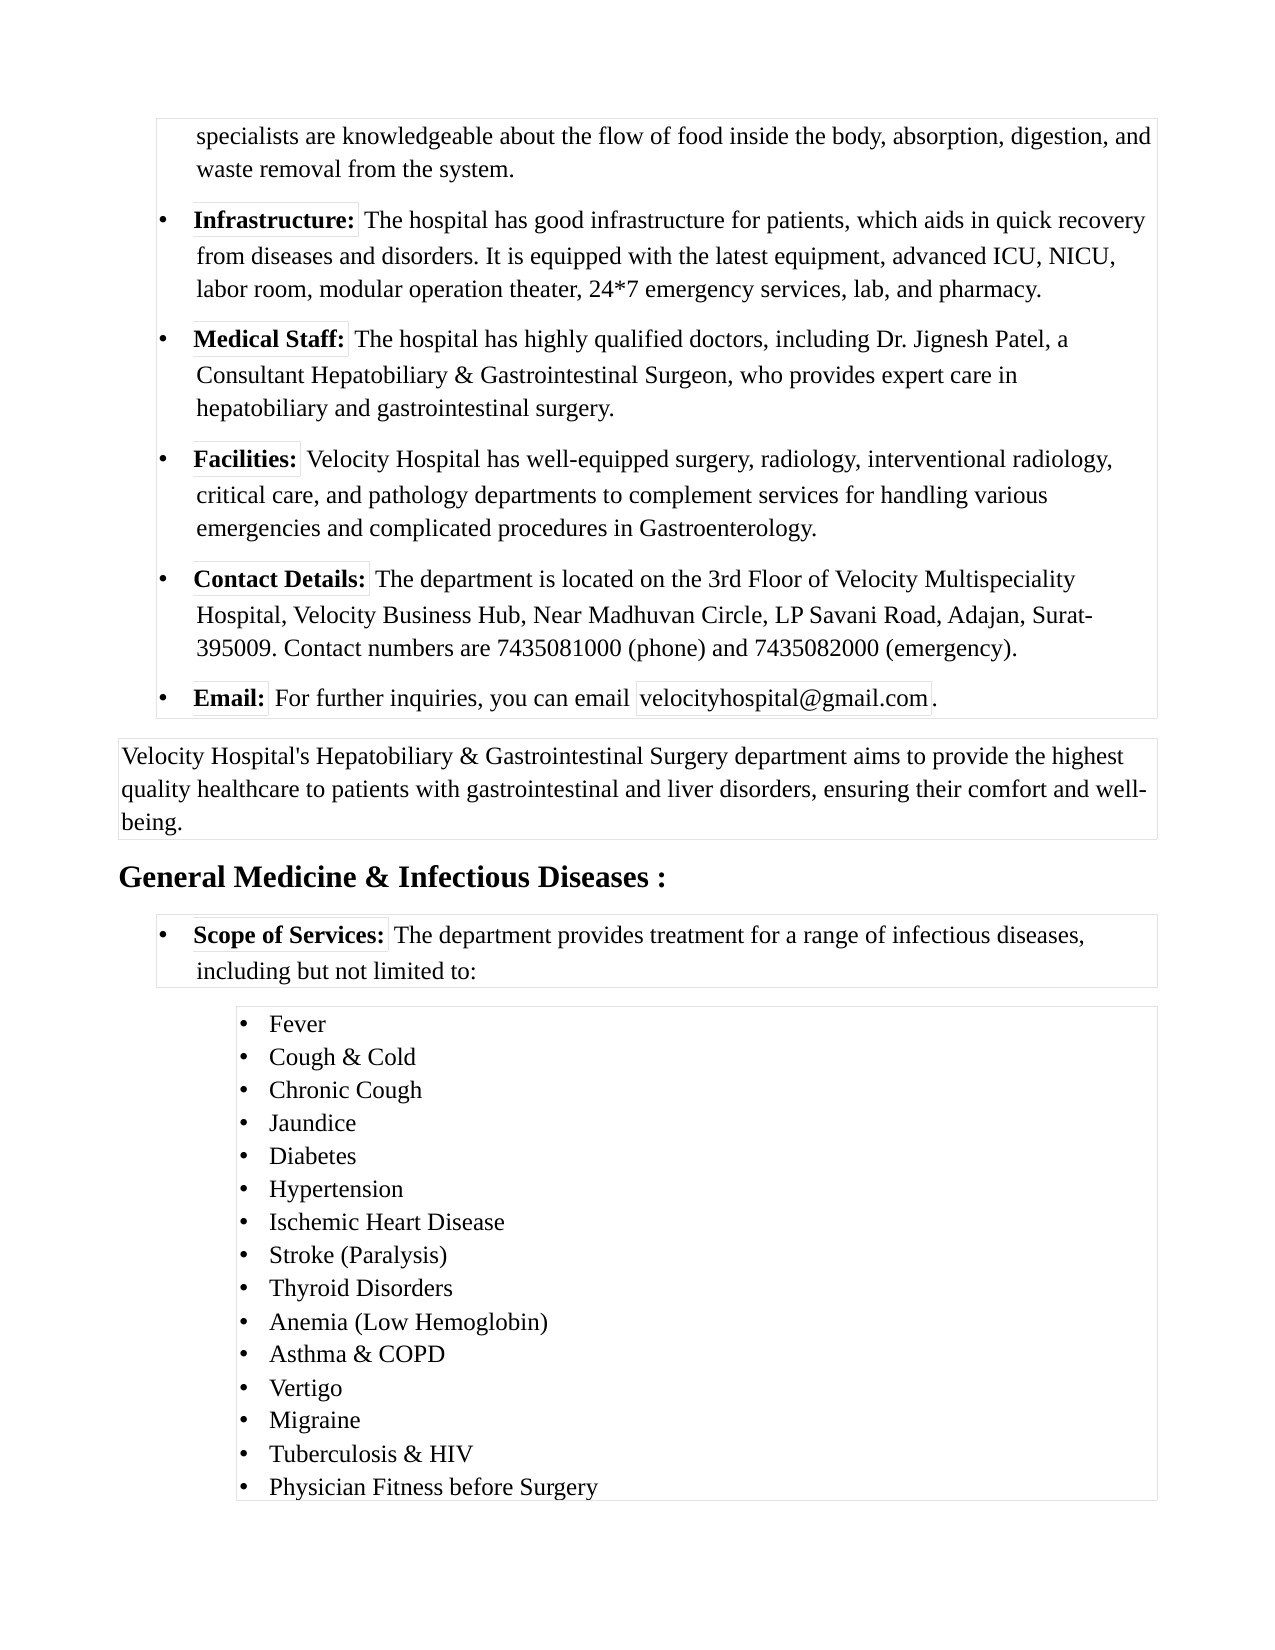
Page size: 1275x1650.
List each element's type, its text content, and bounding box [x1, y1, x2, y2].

text General Medicine & Infectious Diseases : [118, 858, 1157, 894]
list Ischemic Heart Disease [237, 1204, 1157, 1236]
list Fever [237, 1007, 1157, 1038]
list Jaundice [237, 1105, 1157, 1137]
list specialists are knowledgeable about the flow of food inside the body, absorption, digestion, and waste removal from the system. [157, 119, 1157, 183]
list Vertigo [237, 1369, 1157, 1401]
list Asthma & COPD [237, 1337, 1157, 1368]
list Cough & Cold [237, 1039, 1157, 1071]
list Hypertension [237, 1171, 1157, 1203]
list Chronic Cough [237, 1072, 1157, 1104]
list Migraine [237, 1403, 1157, 1434]
list Medical Staff: The hospital has highly qualified doctors, including Dr. Jignesh Patel, a Consultant Hepatobiliary & Gastrointestinal Surgeon, who provides expert care in hepatobiliary and gastrointestinal surgery. [157, 318, 1157, 422]
list Email: For further inquiries, you can email velocityhospital@gmail.com. [157, 677, 1157, 718]
list Diabetes [237, 1138, 1157, 1170]
list Scope of Services: The department provides treatment for a range of infectious diseases, including but not limited to: [157, 915, 1157, 987]
list Infrastructure: The hospital has good infrastructure for patients, which aids in quick recovery from diseases and disorders. It is equipped with the latest equipment, advanced ICU, NICU, labor room, modular operation theater, 24*7 emergency services, lab, and pharmacy. [157, 199, 1157, 303]
list Contact Details: The department is located on the 3rd Floor of Velocity Multispeciality Hospital, Velocity Business Hub, Near Madhuvan Circle, LP Savani Road, Adajan, Surat-395009. Contact numbers are 7435081000 (phone) and 7435082000 (emergency). [157, 558, 1157, 662]
list Thyroid Disorders [237, 1271, 1157, 1302]
list Physician Fitness before Surgery [237, 1469, 1157, 1500]
list Stroke (Paralysis) [237, 1237, 1157, 1269]
list Facilities: Velocity Hospital has well-equipped surgery, radiology, interventional radiology, critical care, and pathology departments to complement services for handling various emergencies and complicated procedures in Gastroenterology. [157, 438, 1157, 542]
list Tuberculosis & HIV [237, 1436, 1157, 1467]
list Anemia (Low Hemoglobin) [237, 1303, 1157, 1335]
text Velocity Hospital's Hepatobiliary & Gastrointestinal Surgery department aims to provide the highest quality healthcare to patients with gastrointestinal and liver disorders, ensuring their comfort and well-being. [119, 739, 1157, 839]
